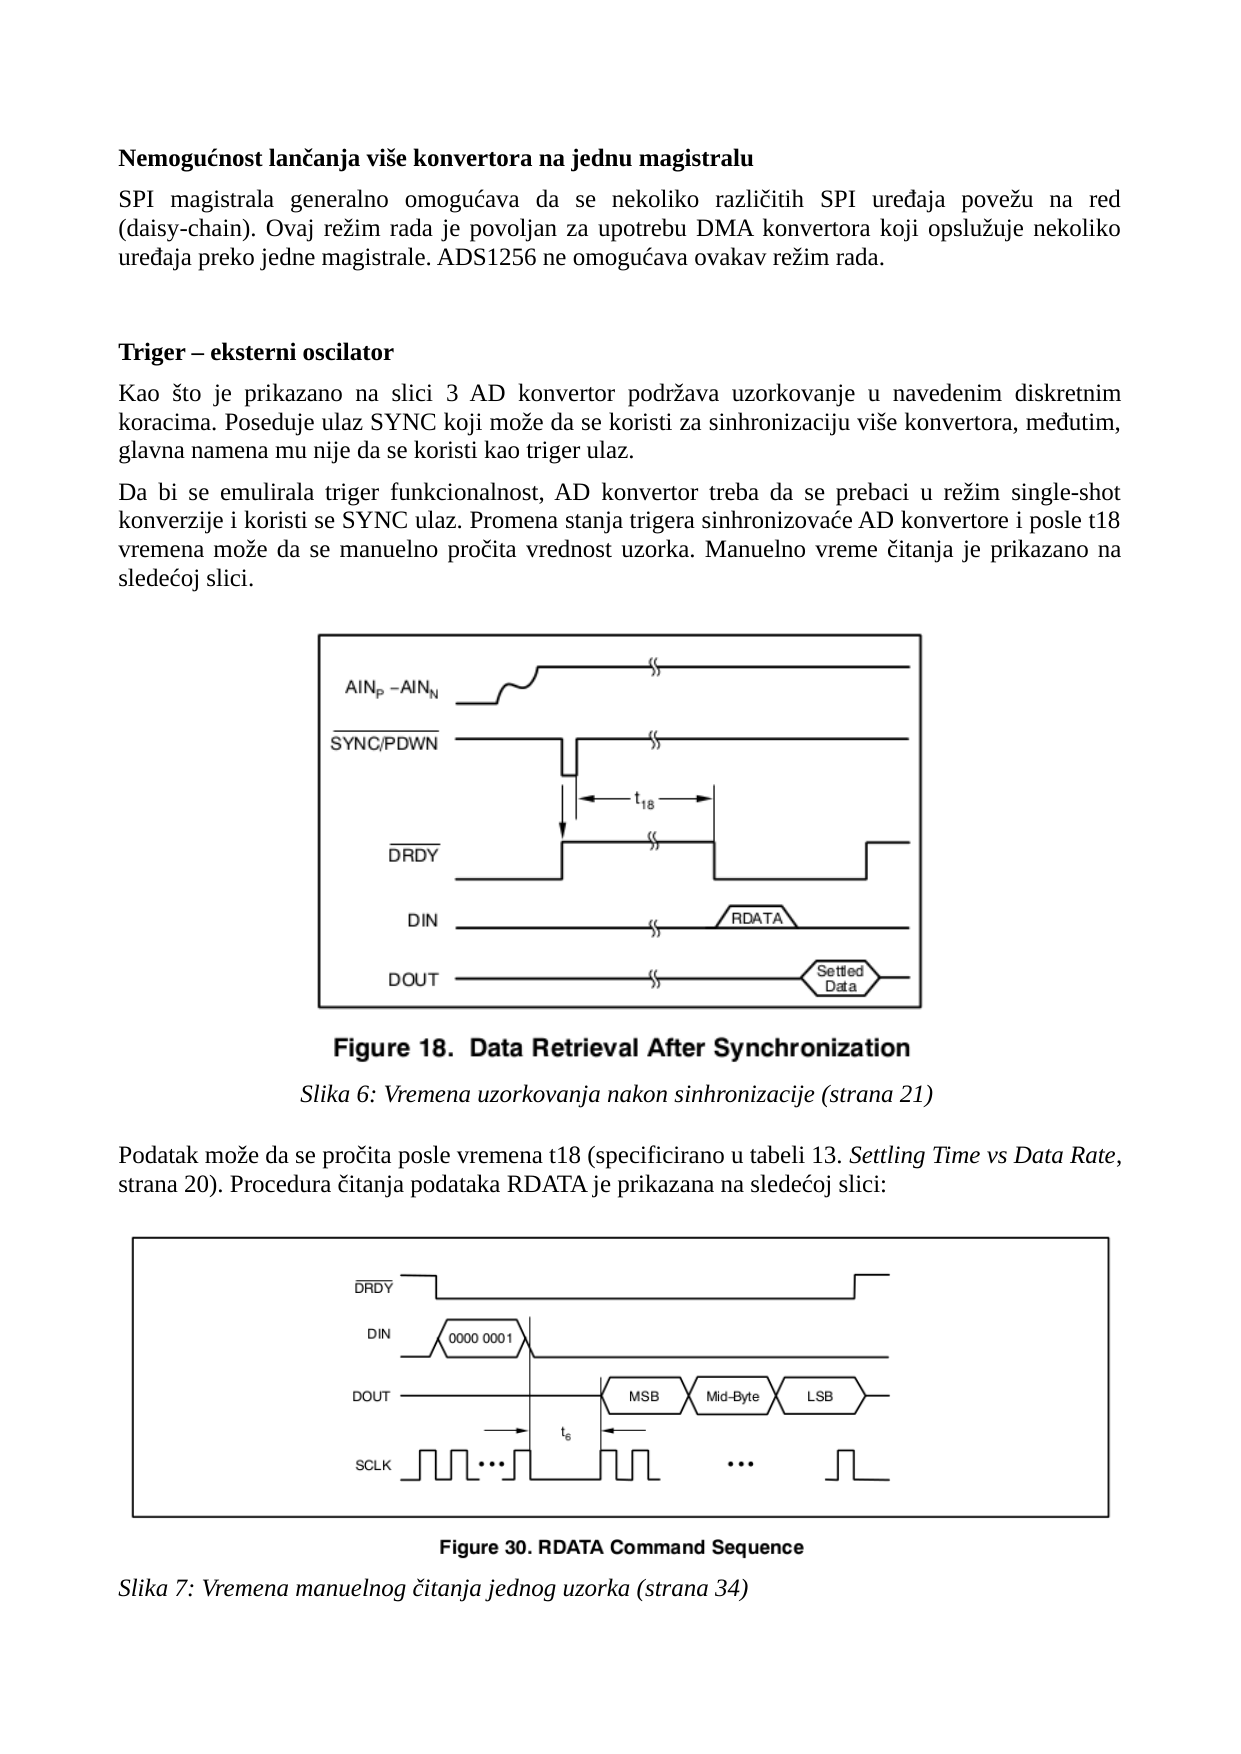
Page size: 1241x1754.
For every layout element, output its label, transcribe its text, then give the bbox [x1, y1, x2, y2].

picture [300, 617, 941, 1080]
subtitle Triger – eksterni oscilator [118, 337, 1122, 366]
text Slika 7: Vremena manuelnog čitanja jednog uzorka (strana 34) [118, 1573, 1122, 1601]
picture [118, 1223, 1123, 1573]
text Kao što je prikazano na slici 3 AD konvertor podržava uzorkovanje u navedenim diskretnim koracima. Poseduje ulaz SYNC koji može da se koristi za sinhronizaciju više konvertora, međutim, glavna namena mu nije da se koristi kao triger ulaz. [118, 378, 1122, 464]
text SPI magistrala generalno omogućava da se nekoliko različitih SPI uređaja povežu na red (daisy‑chain). Ovaj režim rada je povoljan za upotrebu DMA konvertora koji opslužuje nekoliko uređaja preko jedne magistrale. ADS1256 ne omogućava ovakav režim rada. [118, 184, 1122, 271]
text Podatak može da se pročita posle vremena t18 (specificirano u tabeli 13. Settling Time vs Data Rate, strana 20). Procedura čitanja podataka RDATA je prikazana na sledećoj slici: [118, 1141, 1122, 1198]
subtitle Nemogućnost lančanja više konvertora na jednu magistralu [118, 143, 1122, 172]
text Da bi se emulirala triger funkcionalnost, AD konvertor treba da se prebaci u režim single-shot konverzije i koristi se SYNC ulaz. Promena stanja trigera sinhronizovaće AD konvertore i posle t18 vremena može da se manuelno pročita vrednost uzorka. Manuelno vreme čitanja je prikazano na sledećoj slici. [118, 477, 1122, 592]
text Slika 6: Vremena uzorkovanja nakon sinhronizacije (strana 21) [300, 1080, 940, 1108]
